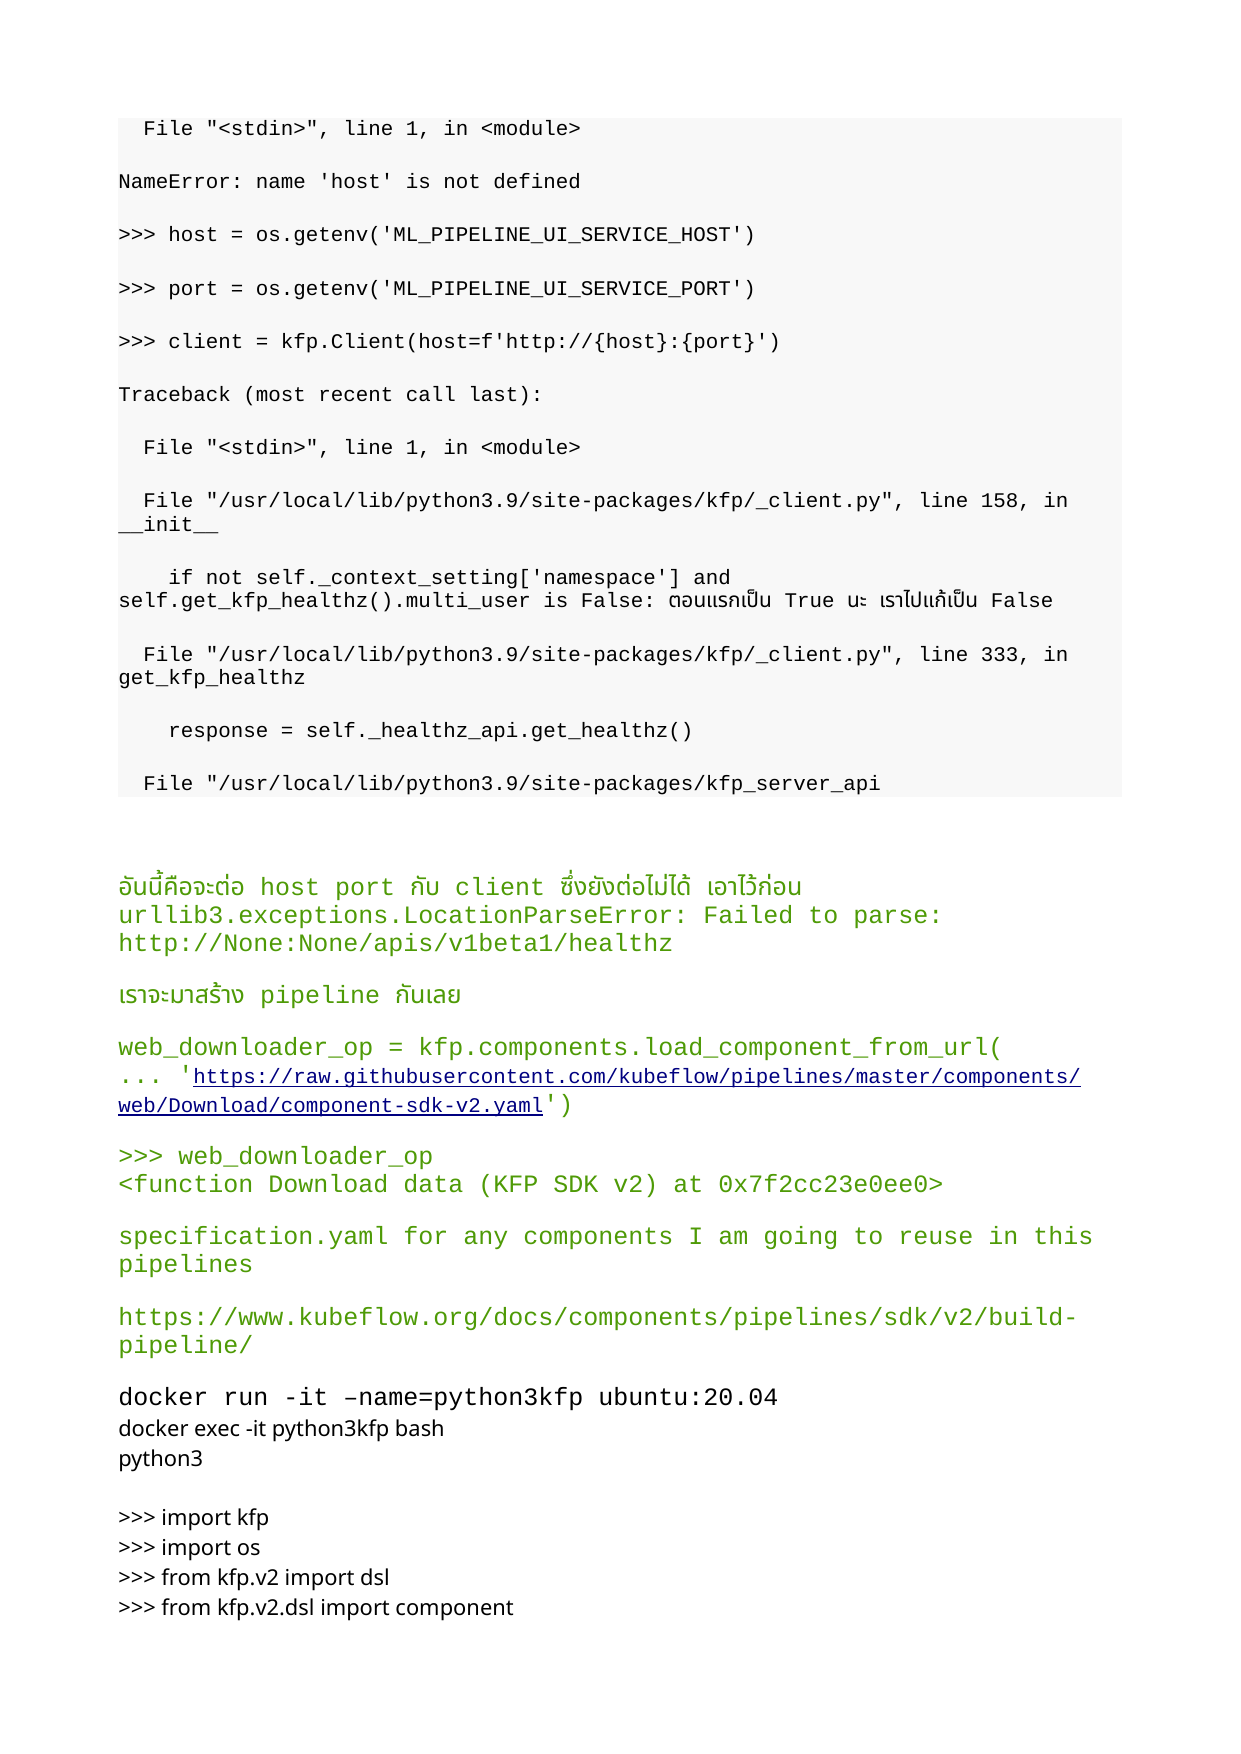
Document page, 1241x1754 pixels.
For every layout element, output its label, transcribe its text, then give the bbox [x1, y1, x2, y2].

text >>> from kfp.v2.dsl import component [118, 1591, 1122, 1621]
text NameError: name 'host' is not defined [118, 171, 1122, 195]
text https://www.kubeflow.org/docs/components/pipelines/sdk/v2/build-pipeline/ [118, 1304, 1122, 1361]
text >>> from kfp.v2 import dsl [118, 1562, 1122, 1591]
text >>> import os [118, 1532, 1122, 1562]
text docker exec -it python3kfp bash [118, 1413, 1122, 1442]
text >>> import kfp [118, 1502, 1122, 1532]
text File "/usr/local/lib/python3.9/site-packages/kfp/_client.py", line 333, in get_kfp_healthz [118, 643, 1122, 691]
text >>> host = os.getenv('ML_PIPELINE_UI_SERVICE_HOST') [118, 224, 1122, 248]
text response = self._healthz_api.get_healthz() [118, 720, 1122, 744]
text File "<stdin>", line 1, in <module> [118, 437, 1122, 461]
text ... 'https://raw.githubusercontent.com/kubeflow/pipelines/master/components/web/Download/component-sdk-v2.yaml') [118, 1063, 1122, 1120]
text >>> port = os.getenv('ML_PIPELINE_UI_SERVICE_PORT') [118, 277, 1122, 301]
text docker run -it –name=python3kfp ubuntu:20.04 [118, 1384, 1122, 1413]
text python3 [118, 1442, 1122, 1472]
text File "/usr/local/lib/python3.9/site-packages/kfp/_client.py", line 158, in __init__ [118, 490, 1122, 537]
text เราจะมาสร้าง pipeline กันเลย [118, 983, 1122, 1011]
text File "<stdin>", line 1, in <module> [118, 118, 1122, 142]
text File "/usr/local/lib/python3.9/site-packages/kfp_server_api [118, 773, 1122, 797]
text web_downloader_op = kfp.components.load_component_from_url( [118, 1035, 1122, 1063]
text <function Download data (KFP SDK v2) at 0x7f2cc23e0ee0> [118, 1172, 1122, 1200]
text specification.yaml for any components I am going to reuse in this pipelines [118, 1224, 1122, 1280]
text >>> client = kfp.Client(host=f'http://{host}:{port}') [118, 331, 1122, 354]
text Traceback (most recent call last): [118, 384, 1122, 407]
text >>> web_downloader_op [118, 1143, 1122, 1172]
text อันนี้คือจะต่อ host port กับ client ซึ่งยังต่อไม่ได้ เอาไว้ก่อน urllib3.exceptions.LocationParseError: Failed to parse: http://None:None/apis/v1beta1/healthz [118, 874, 1122, 959]
text if not self._context_setting['namespace'] and self.get_kfp_healthz().multi_user is False: ตอนแรกเป็น True นะ เราไปแก้เป็น False [118, 567, 1122, 614]
